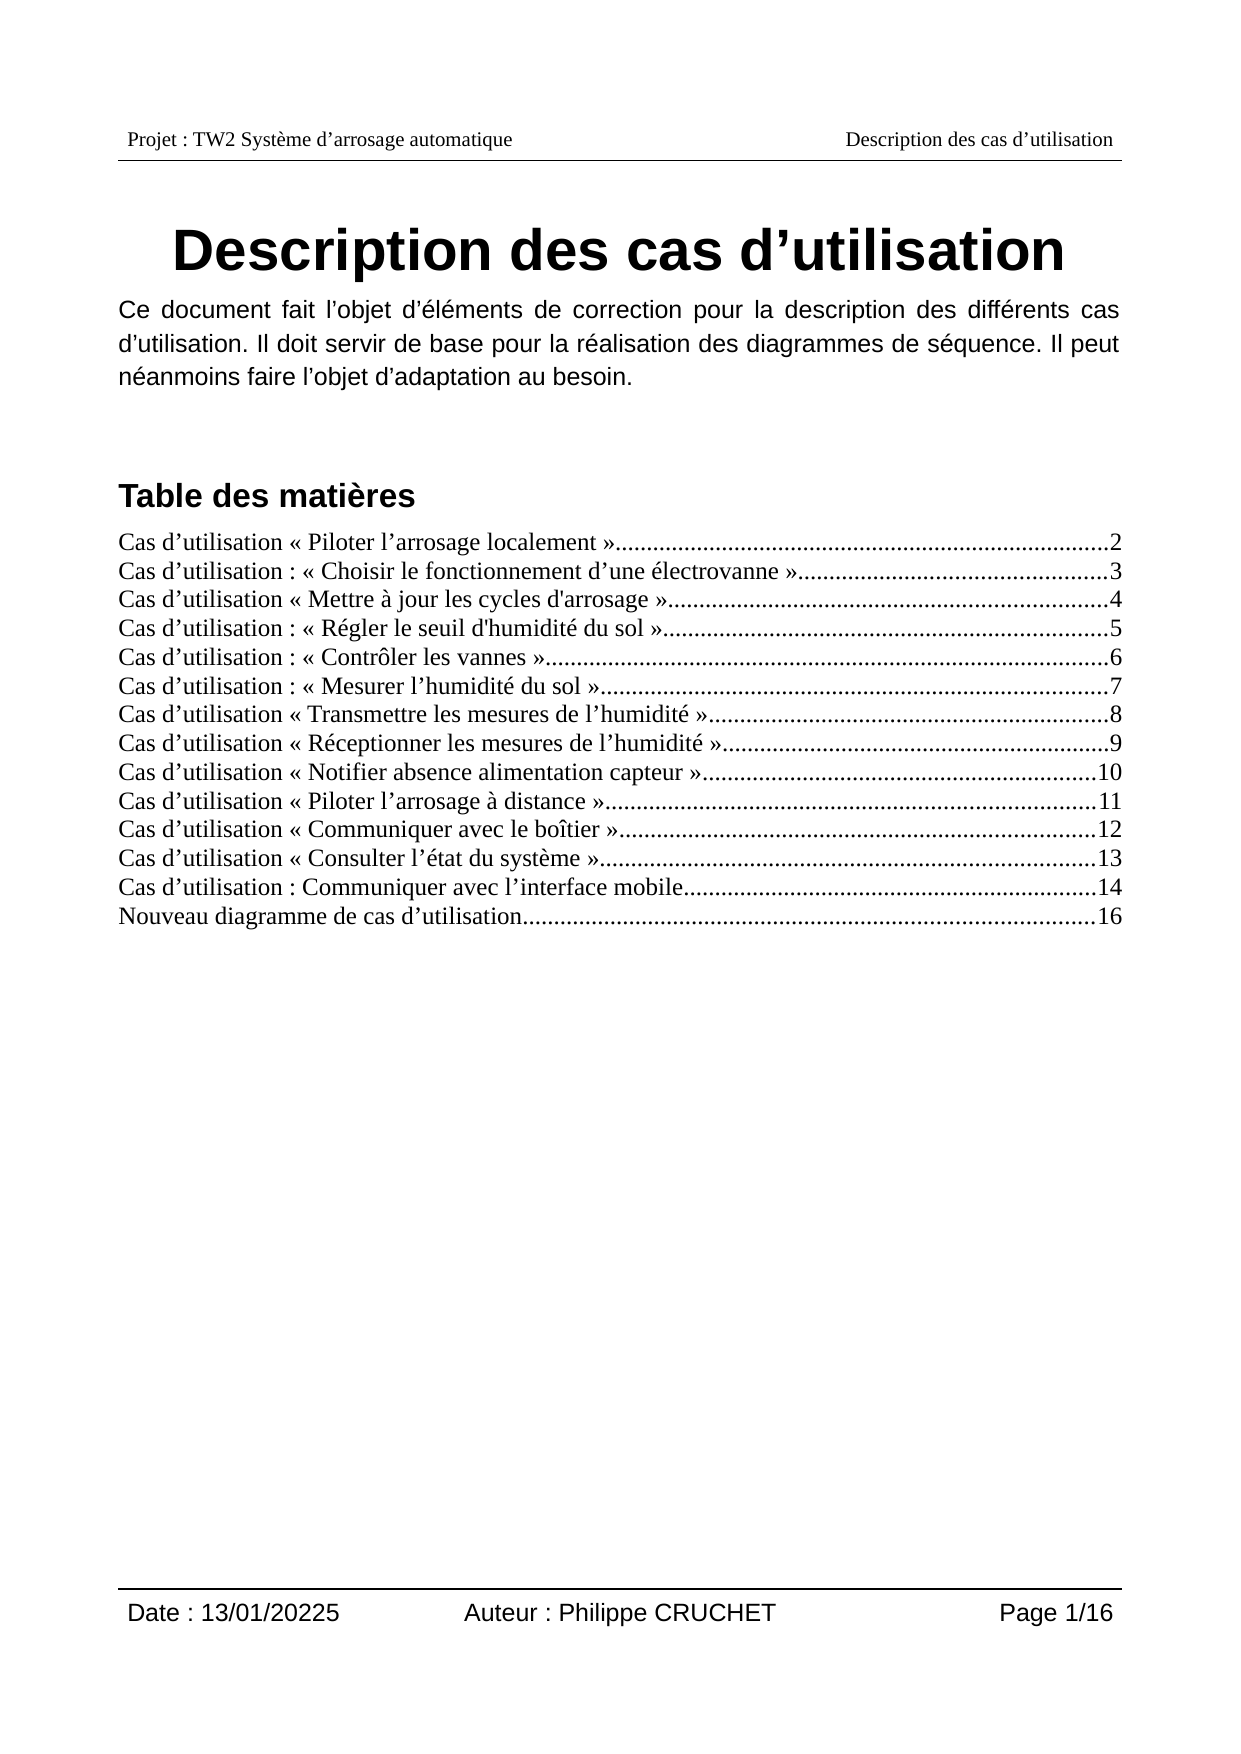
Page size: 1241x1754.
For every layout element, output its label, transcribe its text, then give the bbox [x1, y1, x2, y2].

text Cas d’utilisation : « Contrôler les vannes » 6 [118, 642, 1122, 671]
text Ce document fait l’objet d’éléments de correction pour la description des différents cas d’utilisation. Il doit servir de base pour la réalisation des diagrammes de séquence. Il peut néanmoins faire l’objet d’adaptation au besoin. [118, 296, 1122, 390]
text Cas d’utilisation « Réceptionner les mesures de l’humidité » 9 [118, 728, 1122, 757]
subtitle Table des matières [118, 476, 1122, 514]
text Cas d’utilisation « Transmettre les mesures de l’humidité » 8 [118, 699, 1122, 728]
text Nouveau diagramme de cas d’utilisation 16 [118, 901, 1122, 929]
text Cas d’utilisation « Piloter l’arrosage localement » 2 [118, 527, 1122, 556]
text Cas d’utilisation « Piloter l’arrosage à distance » 11 [118, 786, 1122, 814]
text Cas d’utilisation « Communiquer avec le boîtier » 12 [118, 814, 1122, 843]
text Cas d’utilisation : « Régler le seuil d'humidité du sol » 5 [118, 613, 1122, 642]
text Cas d’utilisation « Mettre à jour les cycles d'arrosage » 4 [118, 584, 1122, 613]
title Description des cas d’utilisation [118, 216, 1122, 283]
text Cas d’utilisation : « Choisir le fonctionnement d’une électrovanne » 3 [118, 556, 1122, 584]
text Cas d’utilisation « Notifier absence alimentation capteur » 10 [118, 757, 1122, 786]
text Cas d’utilisation « Consulter l’état du système » 13 [118, 843, 1122, 872]
text Cas d’utilisation : Communiquer avec l’interface mobile 14 [118, 872, 1122, 901]
text Cas d’utilisation : « Mesurer l’humidité du sol » 7 [118, 671, 1122, 699]
